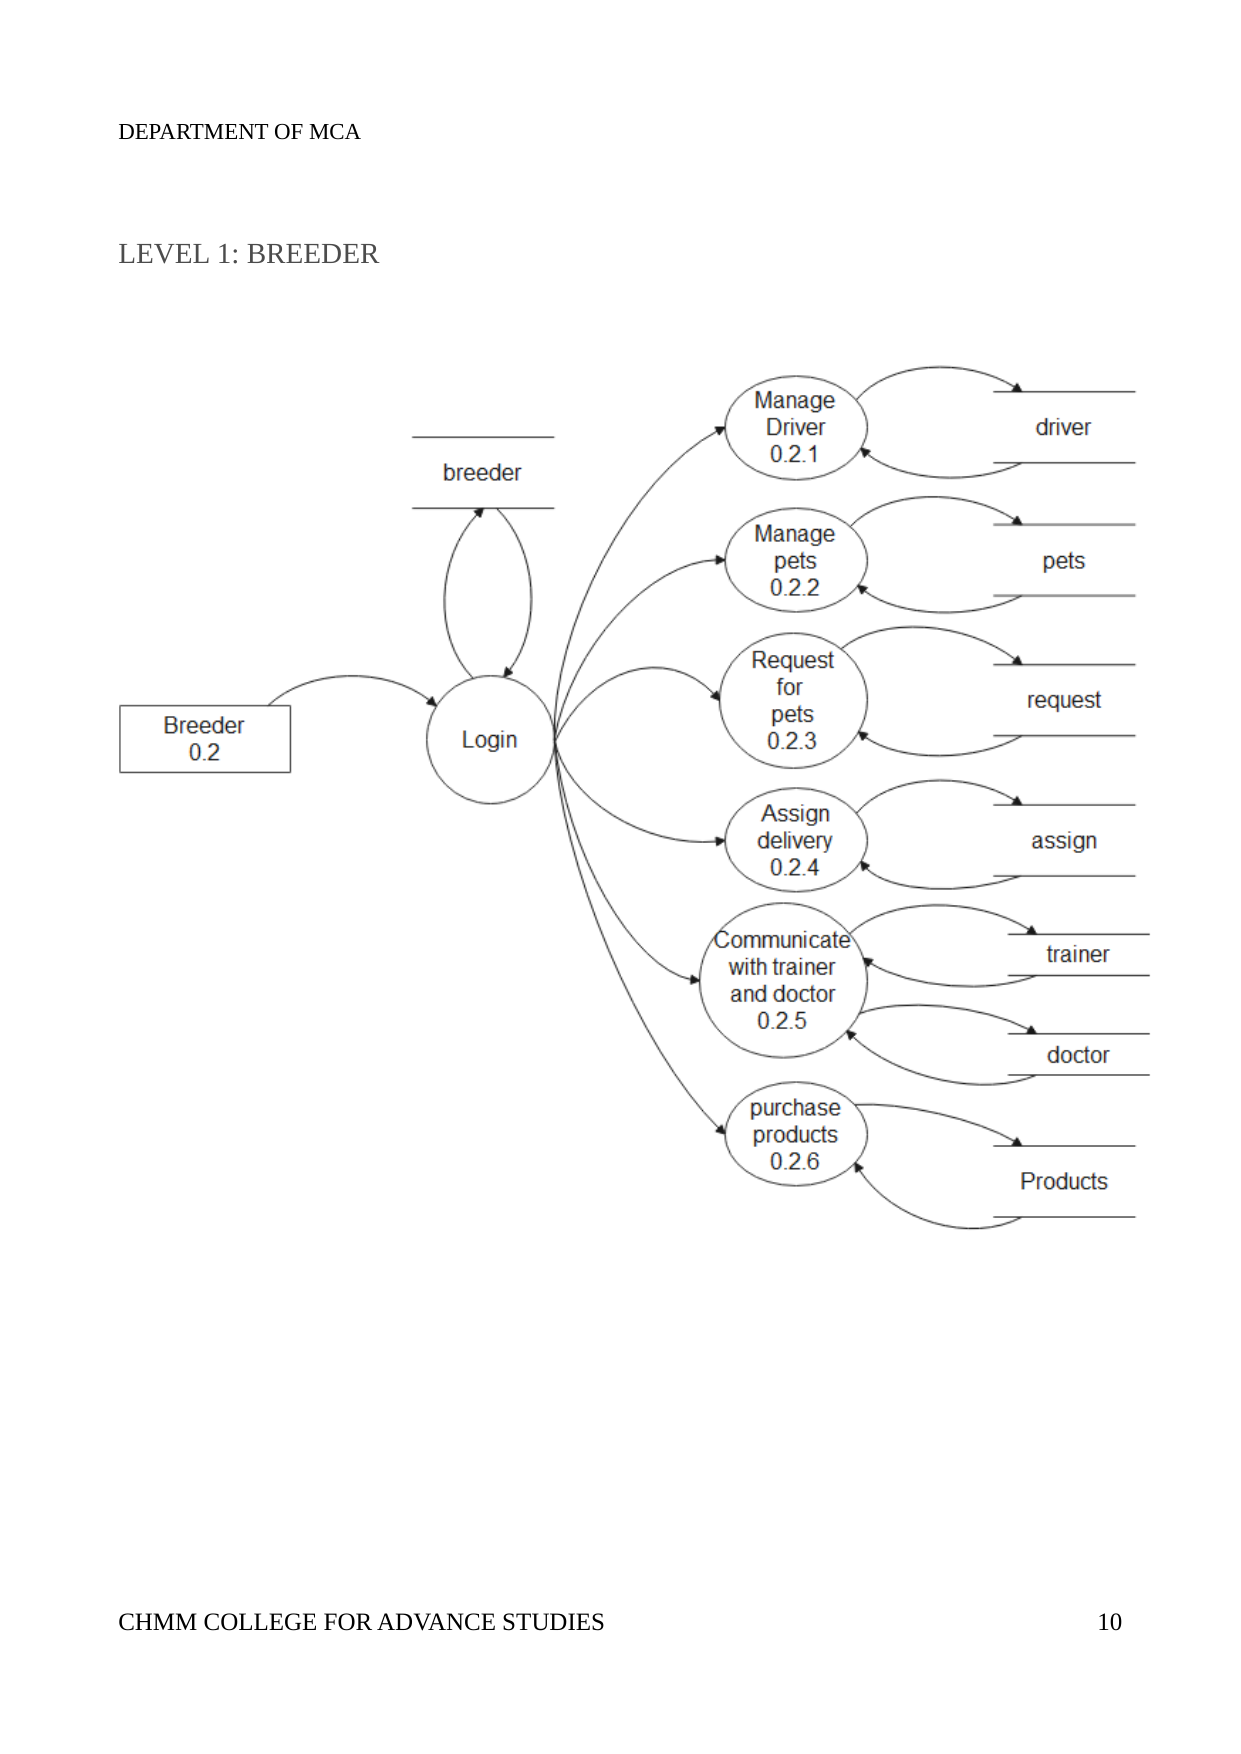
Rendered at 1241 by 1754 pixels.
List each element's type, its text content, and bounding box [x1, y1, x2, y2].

picture [118, 360, 1150, 1235]
text LEVEL 1: BREEDER [118, 236, 1122, 270]
